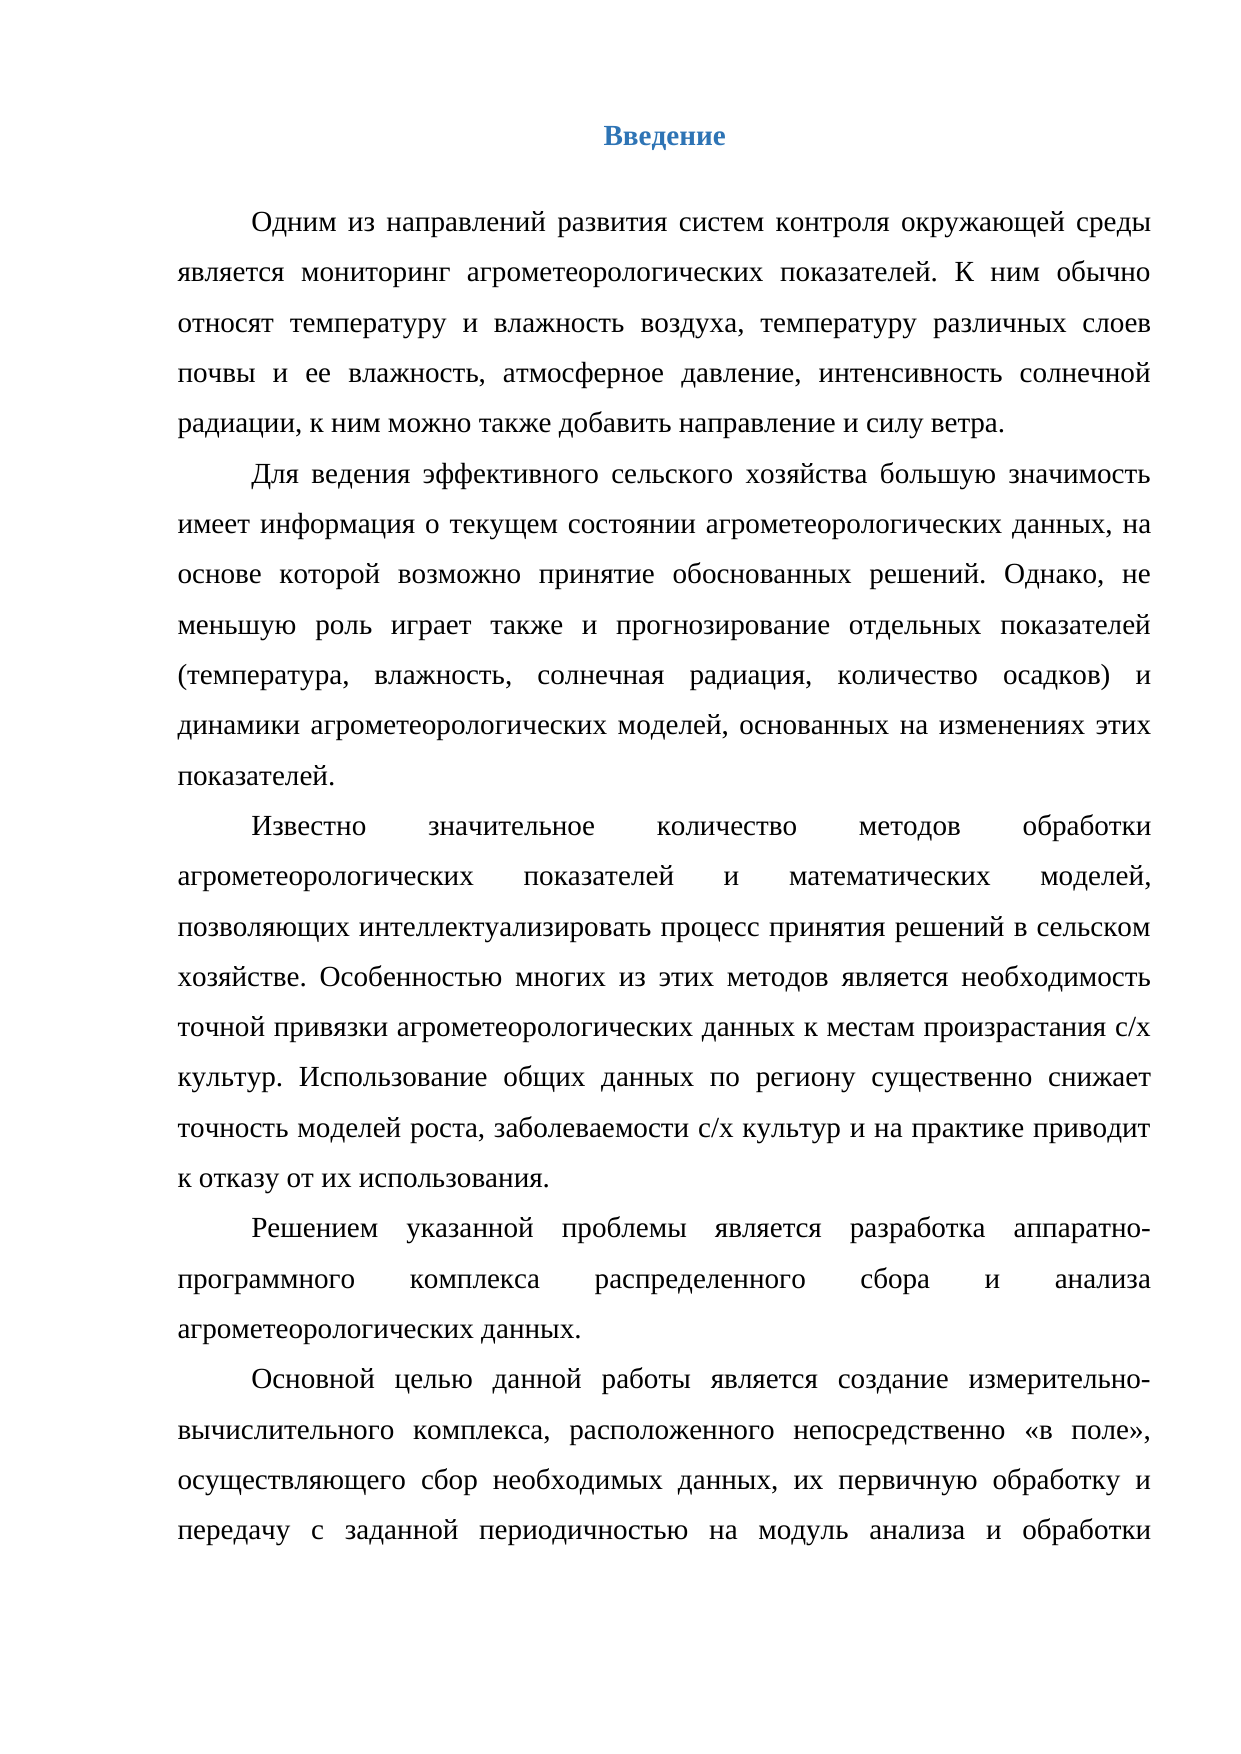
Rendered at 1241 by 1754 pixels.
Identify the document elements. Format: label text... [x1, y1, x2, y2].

subtitle Введение [177, 118, 1152, 152]
text Решением указанной проблемы является разработка аппаратно-программного комплекса распределенного сбора и анализа агрометеорологических данных. [177, 1211, 1152, 1345]
text Для ведения эффективного сельского хозяйства большую значимость имеет информация о текущем состоянии агрометеорологических данных, на основе которой возможно принятие обоснованных решений. Однако, не меньшую роль играет также и прогнозирование отдельных показателей (температура, влажность, солнечная радиация, количество осадков) и динамики агрометеорологических моделей, основанных на изменениях этих показателей. [177, 456, 1152, 791]
text Одним из направлений развития систем контроля окружающей среды является мониторинг агрометеорологических показателей. К ним обычно относят температуру и влажность воздуха, температуру различных слоев почвы и ее влажность, атмосферное давление, интенсивность солнечной радиации, к ним можно также добавить направление и силу ветра. [177, 204, 1152, 439]
text Известно значительное количество методов обработки агрометеорологических показателей и математических моделей, позволяющих интеллектуализировать процесс принятия решений в сельском хозяйстве. Особенностью многих из этих методов является необходимость точной привязки агрометеорологических данных к местам произрастания с/х культур. Использование общих данных по региону существенно снижает точность моделей роста, заболеваемости с/х культур и на практике приводит к отказу от их использования. [177, 808, 1152, 1194]
text Основной целью данной работы является создание измерительно-вычислительного комплекса, расположенного непосредственно «в поле», осуществляющего сбор необходимых данных, их первичную обработку и передачу с заданной периодичностью на модуль анализа и обработки [177, 1361, 1152, 1546]
